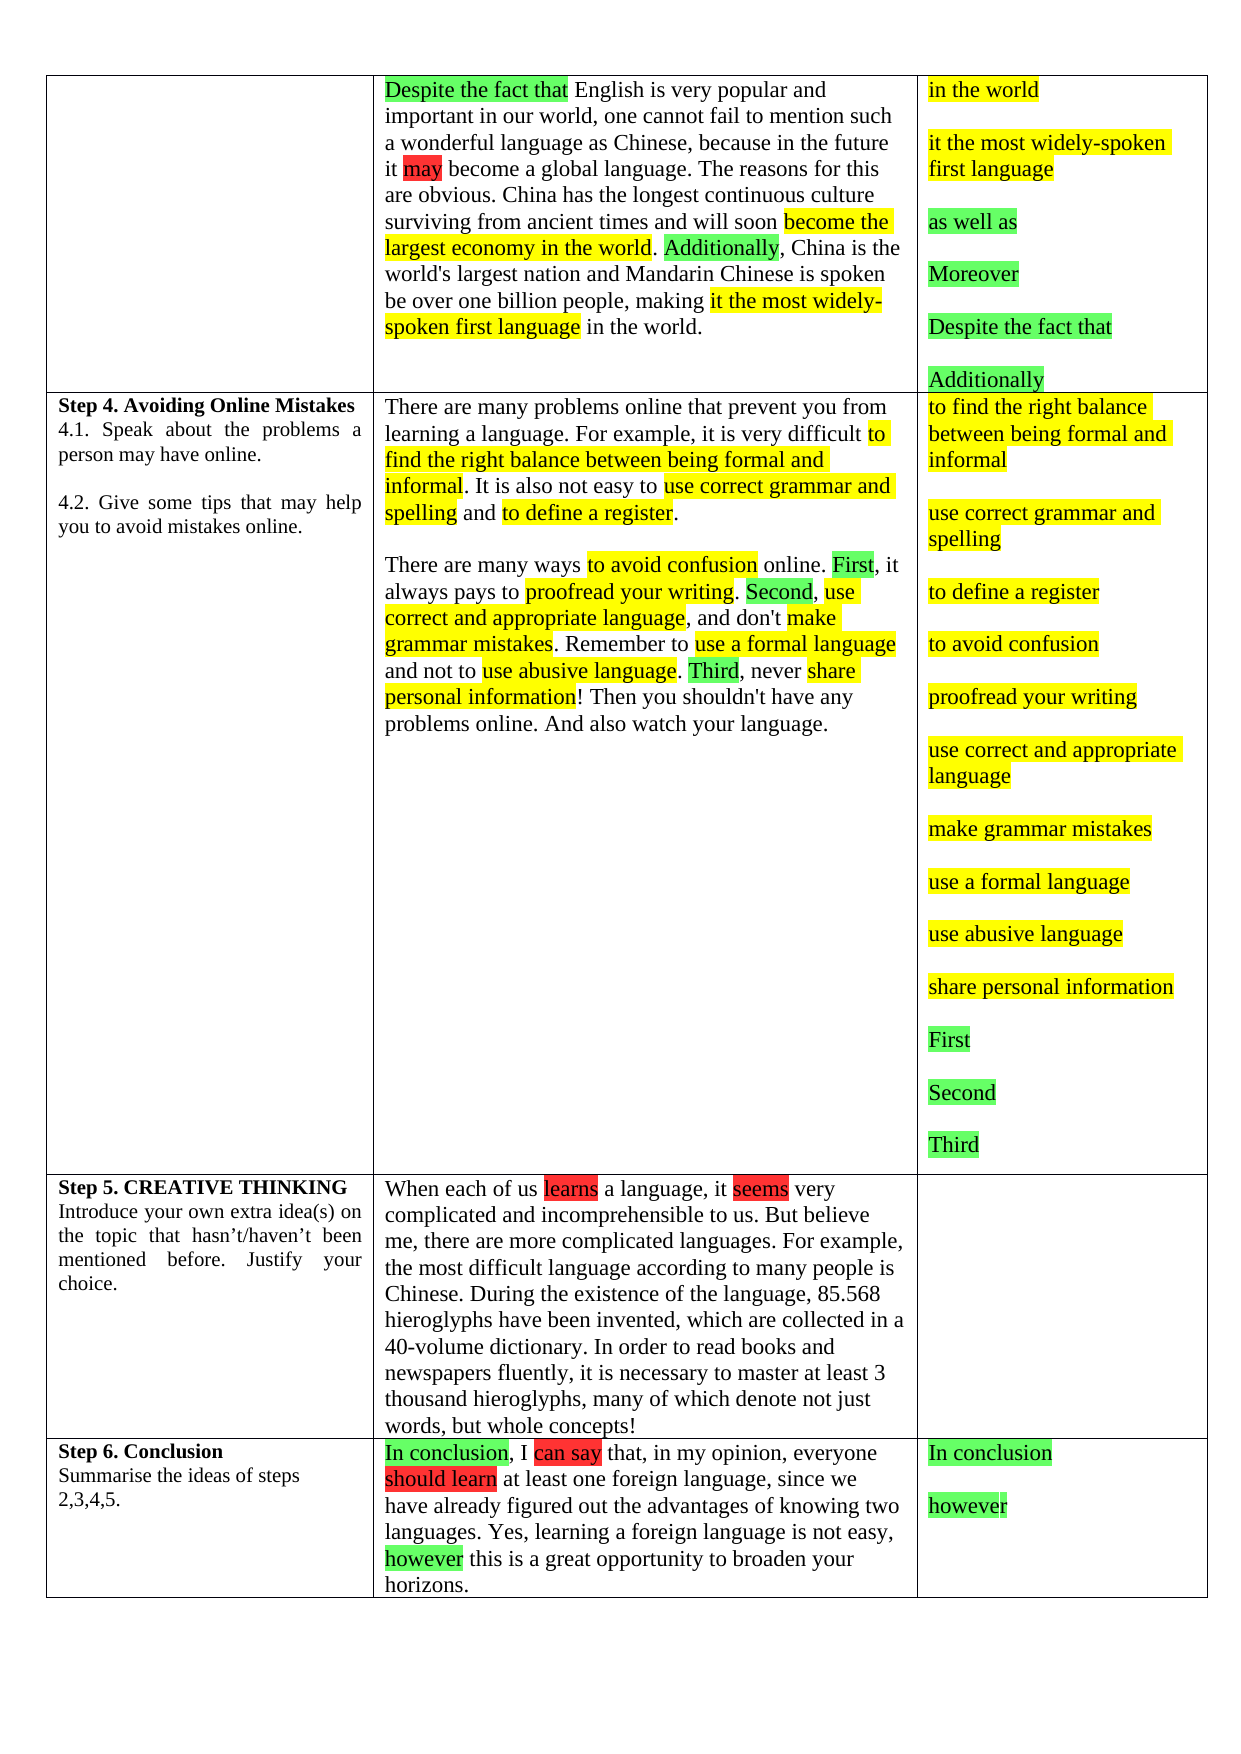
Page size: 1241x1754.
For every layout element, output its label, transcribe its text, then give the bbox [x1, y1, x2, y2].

table_cell In conclusion however [918, 1439, 1207, 1597]
table_cell Despite the fact that English is very popular and important in our world, one cannot fail to mention such a wonderful language as Chinese, because in the future it may become a global language. The reasons for this are obvious. China has the longest continuous culture surviving from ancient times and will soon become the largest economy in the world. Additionally, China is the world's largest nation and Mandarin Chinese is spoken be over one billion people, making it the most widely-spoken first language in the world. [374, 76, 917, 392]
table_cell When each of us learns a language, it seems very complicated and incomprehensible to us. But believe me, there are more complicated languages. For example, the most difficult language according to many people is Chinese. During the existence of the language, 85.568 hieroglyphs have been invented, which are collected in a 40-volume dictionary. In order to read books and newspapers fluently, it is necessary to master at least 3 thousand hieroglyphs, many of which denote not just words, but whole concepts! [374, 1175, 917, 1438]
table_cell to find the right balance between being formal and informal use correct grammar and spelling to define a register to avoid confusion proofread your writing use correct and appropriate language make grammar mistakes use a formal language use abusive language share personal information First Second Third [918, 393, 1207, 1173]
table_cell Step 6. Conclusion Summarise the ideas of steps 2,3,4,5. [47, 1439, 373, 1597]
table_cell There are many problems online that prevent you from learning a language. For example, it is very difficult to find the right balance between being formal and informal. It is also not easy to use correct grammar and spelling and to define a register. There are many ways to avoid confusion online. First, it always pays to proofread your writing. Second, use correct and appropriate language, and don't make grammar mistakes. Remember to use a formal language and not to use abusive language. Third, never share personal information! Then you shouldn't have any problems online. And also watch your language. [374, 393, 917, 1173]
table_cell Step 4. Avoiding Online Mistakes 4.1. Speak about the problems a person may have online. 4.2. Give some tips that may help you to avoid mistakes online. [47, 393, 373, 1173]
table_cell Step 5. CREATIVE THINKING Introduce your own extra idea(s) on the topic that hasn’t/haven’t been mentioned before. Justify your choice. [47, 1175, 373, 1438]
table_cell in the world it the most widely-spoken first language as well as Moreover Despite the fact that Additionally [918, 76, 1207, 392]
table_cell [47, 76, 373, 392]
table_cell [918, 1175, 1207, 1438]
table_cell In conclusion, I can say that, in my opinion, everyone should learn at least one foreign language, since we have already figured out the advantages of knowing two languages. Yes, learning a foreign language is not easy, however this is a great opportunity to broaden your horizons. [374, 1439, 917, 1597]
